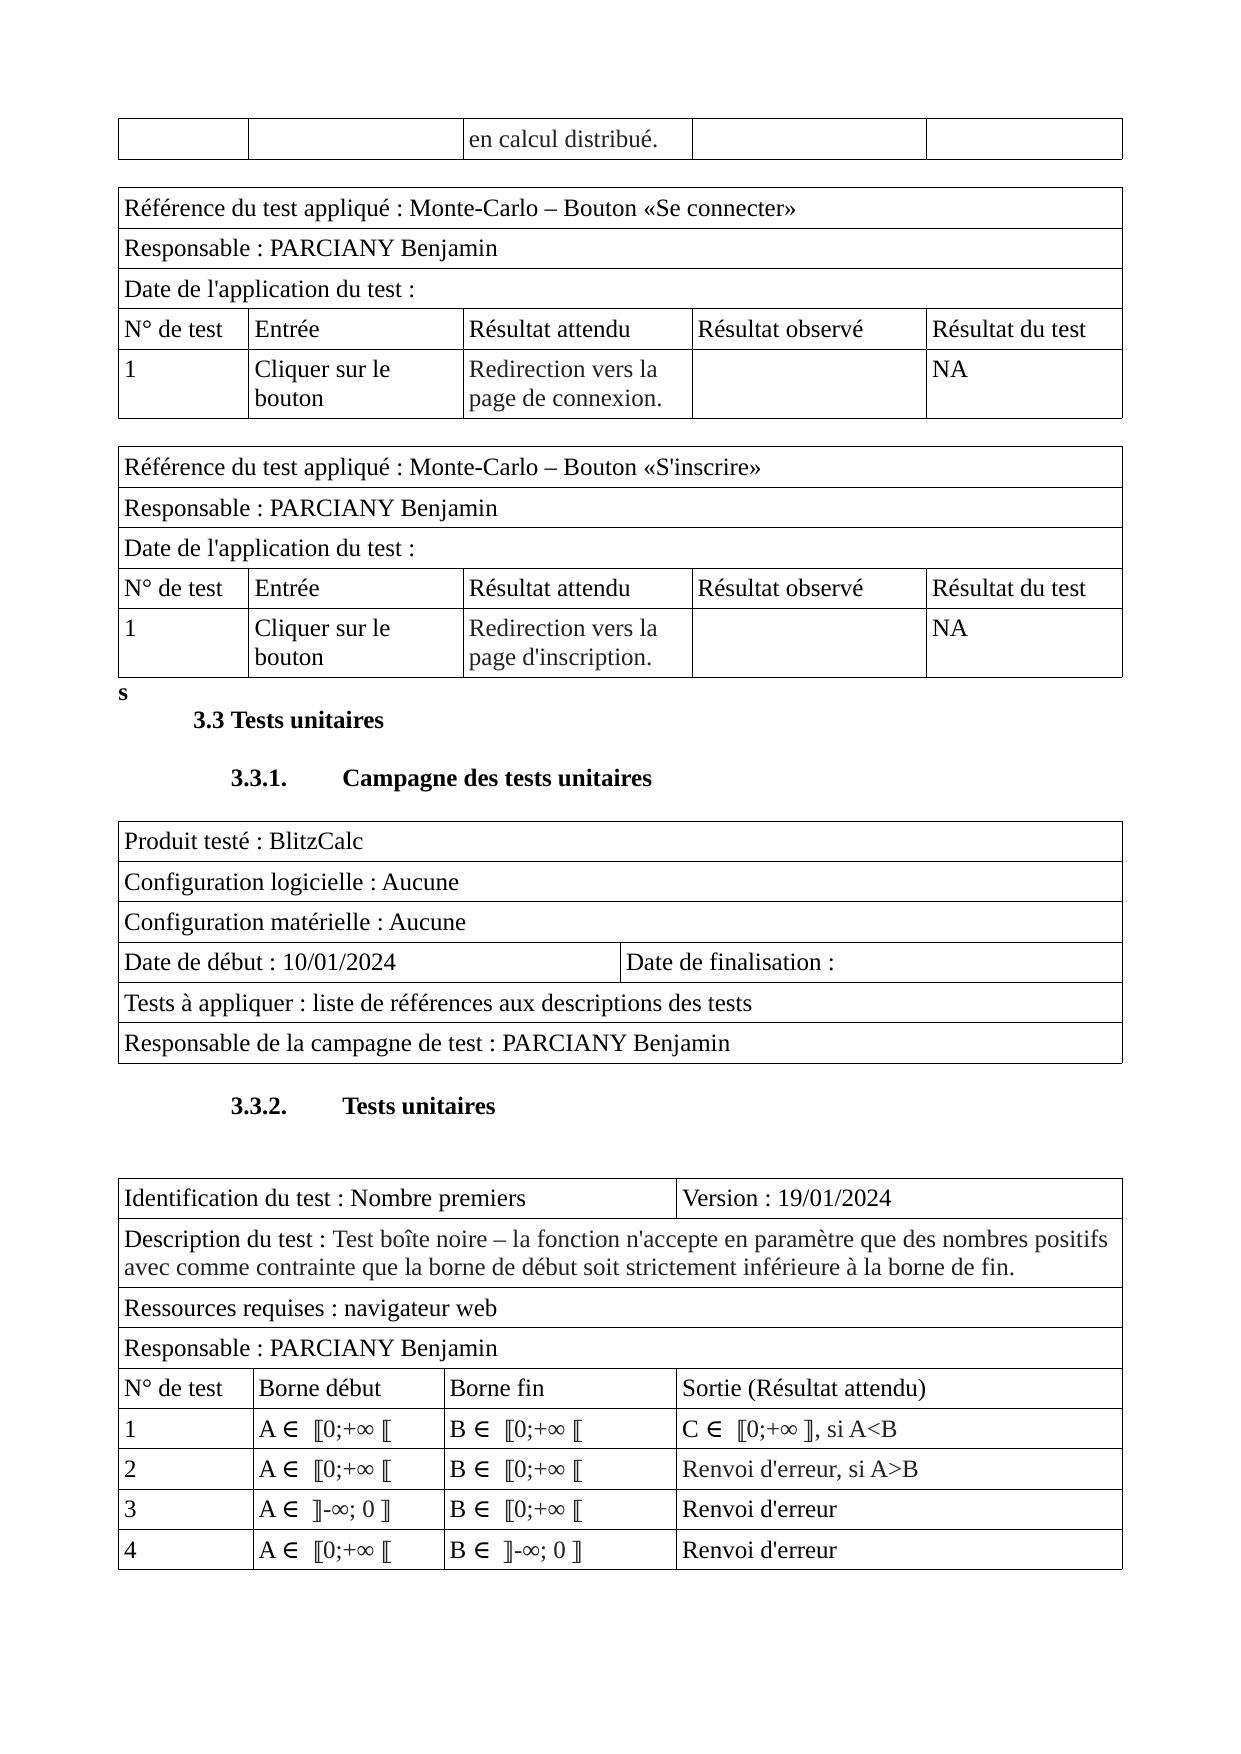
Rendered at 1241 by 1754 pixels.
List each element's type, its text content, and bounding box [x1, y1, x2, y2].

table_cell Responsable : PARCIANY Benjamin [119, 229, 1122, 268]
table_cell Responsable : PARCIANY Benjamin [119, 488, 1122, 527]
table_cell Ressources requises : navigateur web [119, 1288, 1122, 1327]
table_cell Date de début : 10/01/2024 [119, 943, 620, 982]
table_cell Entrée [249, 309, 463, 348]
table_cell 1 [119, 609, 248, 677]
table_cell Date de l'application du test : [119, 528, 1122, 567]
table_cell Entrée [249, 569, 463, 608]
table_cell 4 [119, 1530, 253, 1569]
table_cell 3 [119, 1490, 253, 1529]
table_cell Redirection vers la page d'inscription. [464, 609, 692, 677]
table_header Référence du test appliqué : Monte-Carlo – Bouton «Se connecter» [119, 188, 1122, 228]
table_cell Borne fin [445, 1369, 676, 1408]
table_cell B ∈ ⟧-∞; 0 ⟧ [445, 1530, 676, 1569]
table_header Produit testé : BlitzCalc [119, 822, 1122, 861]
table_header Référence du test appliqué : Monte-Carlo – Bouton «S'inscrire» [119, 447, 1122, 487]
table_cell [693, 350, 926, 418]
table_cell Description du test : Test boîte noire – la fonction n'accepte en paramètre que des nombres positifs avec comme contrainte que la borne de début soit strictement inférieure à la borne de fin. [119, 1219, 1122, 1287]
table_cell Renvoi d'erreur, si A>B [677, 1449, 1122, 1488]
table_cell Résultat attendu [464, 309, 692, 348]
text s [118, 678, 1122, 706]
table_cell Tests à appliquer : liste de références aux descriptions des tests [119, 983, 1122, 1022]
table_cell A ∈ ⟧-∞; 0 ⟧ [254, 1490, 444, 1529]
table_cell Résultat du test [927, 569, 1122, 608]
table_header Identification du test : Nombre premiers [119, 1179, 676, 1218]
table_cell A ∈ ⟦0;+∞ ⟦ [254, 1449, 444, 1488]
table_cell N° de test [119, 309, 248, 348]
table_cell Sortie (Résultat attendu) [677, 1369, 1122, 1408]
table_cell Renvoi d'erreur [677, 1490, 1122, 1529]
table_cell 1 [119, 1409, 253, 1448]
table_cell B ∈ ⟦0;+∞ ⟦ [445, 1409, 676, 1448]
table_cell Redirection vers la page de connexion. [464, 350, 692, 418]
table_cell A ∈ ⟦0;+∞ ⟦ [254, 1409, 444, 1448]
table_cell Borne début [254, 1369, 444, 1408]
table_cell Responsable : PARCIANY Benjamin [119, 1328, 1122, 1368]
table_cell C ∈ ⟦0;+∞ ⟧, si A<B [677, 1409, 1122, 1448]
table_cell Renvoi d'erreur [677, 1530, 1122, 1569]
table_cell Cliquer sur le bouton [249, 609, 463, 677]
table_cell en calcul distribué. [464, 119, 692, 158]
table_header Version : 19/01/2024 [677, 1179, 1122, 1218]
table_cell Date de finalisation : [621, 943, 1122, 982]
table_cell B ∈ ⟦0;+∞ ⟦ [445, 1449, 676, 1488]
list Tests unitaires [193, 706, 1122, 734]
table_cell NA [927, 609, 1122, 677]
table_cell [693, 609, 926, 677]
table_cell Configuration logicielle : Aucune [119, 862, 1122, 901]
table_cell Résultat attendu [464, 569, 692, 608]
table_cell Résultat observé [693, 309, 926, 348]
table_cell 2 [119, 1449, 253, 1488]
table_cell [249, 119, 463, 158]
table_cell [119, 119, 248, 158]
table_cell [927, 119, 1122, 158]
list Tests unitaires [231, 1091, 1122, 1120]
table_cell NA [927, 350, 1122, 418]
table_cell A ∈ ⟦0;+∞ ⟦ [254, 1530, 444, 1569]
table_cell 1 [119, 350, 248, 418]
table_cell Configuration matérielle : Aucune [119, 902, 1122, 942]
table_cell N° de test [119, 569, 248, 608]
table_cell B ∈ ⟦0;+∞ ⟦ [445, 1490, 676, 1529]
list Campagne des tests unitaires [231, 763, 1122, 792]
table_cell Cliquer sur le bouton [249, 350, 463, 418]
table_cell Résultat du test [927, 309, 1122, 348]
table_cell N° de test [119, 1369, 253, 1408]
table_cell [693, 119, 926, 158]
table_cell Responsable de la campagne de test : PARCIANY Benjamin [119, 1023, 1122, 1062]
table_cell Résultat observé [693, 569, 926, 608]
table_cell Date de l'application du test : [119, 269, 1122, 308]
